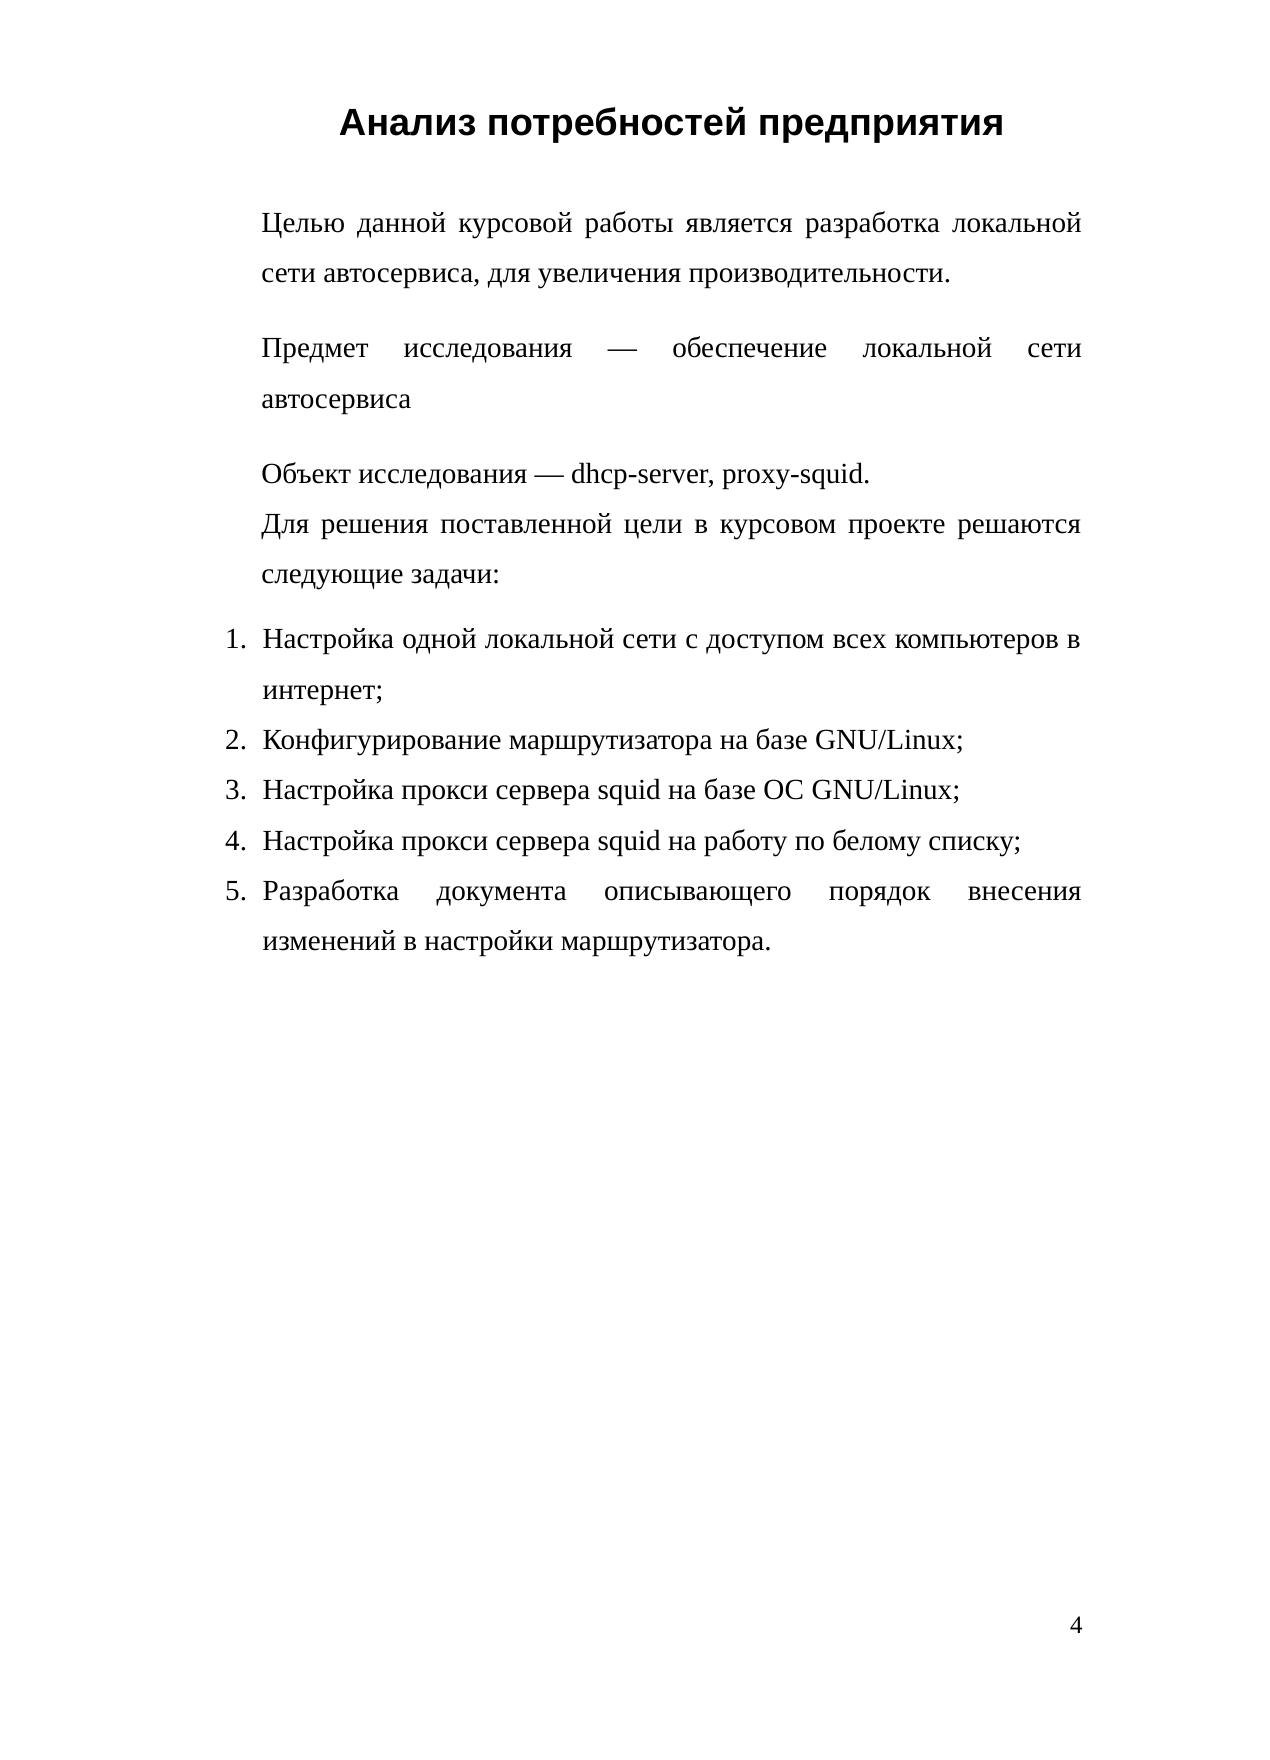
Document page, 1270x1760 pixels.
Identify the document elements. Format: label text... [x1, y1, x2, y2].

list Настройка одной локальной сети с доступом всех компьютеров в интернет; [225, 622, 1082, 705]
list Настройка прокси сервера squid на базе ОС GNU/Linux; [225, 772, 1082, 806]
list Для решения поставленной цели в курсовом проекте решаются следующие задачи: [187, 506, 1082, 590]
list Настройка прокси сервера squid на работу по белому списку; [225, 823, 1082, 856]
list Конфигурирование маршрутизатора на базе GNU/Linux; [225, 722, 1082, 756]
list Целью данной курсовой работы является разработка локальной сети автосервиса, для увеличения производительности. [187, 205, 1082, 289]
list Предмет исследования — обеспечение локальной сети автосервиса [187, 331, 1082, 414]
list Разработка документа описывающего порядок внесения изменений в настройки маршрутизатора. [225, 873, 1082, 957]
list Объект исследования — dhcp-server, proxy-squid. [187, 456, 1082, 489]
subtitle Анализ потребностей предприятия [187, 100, 1082, 144]
